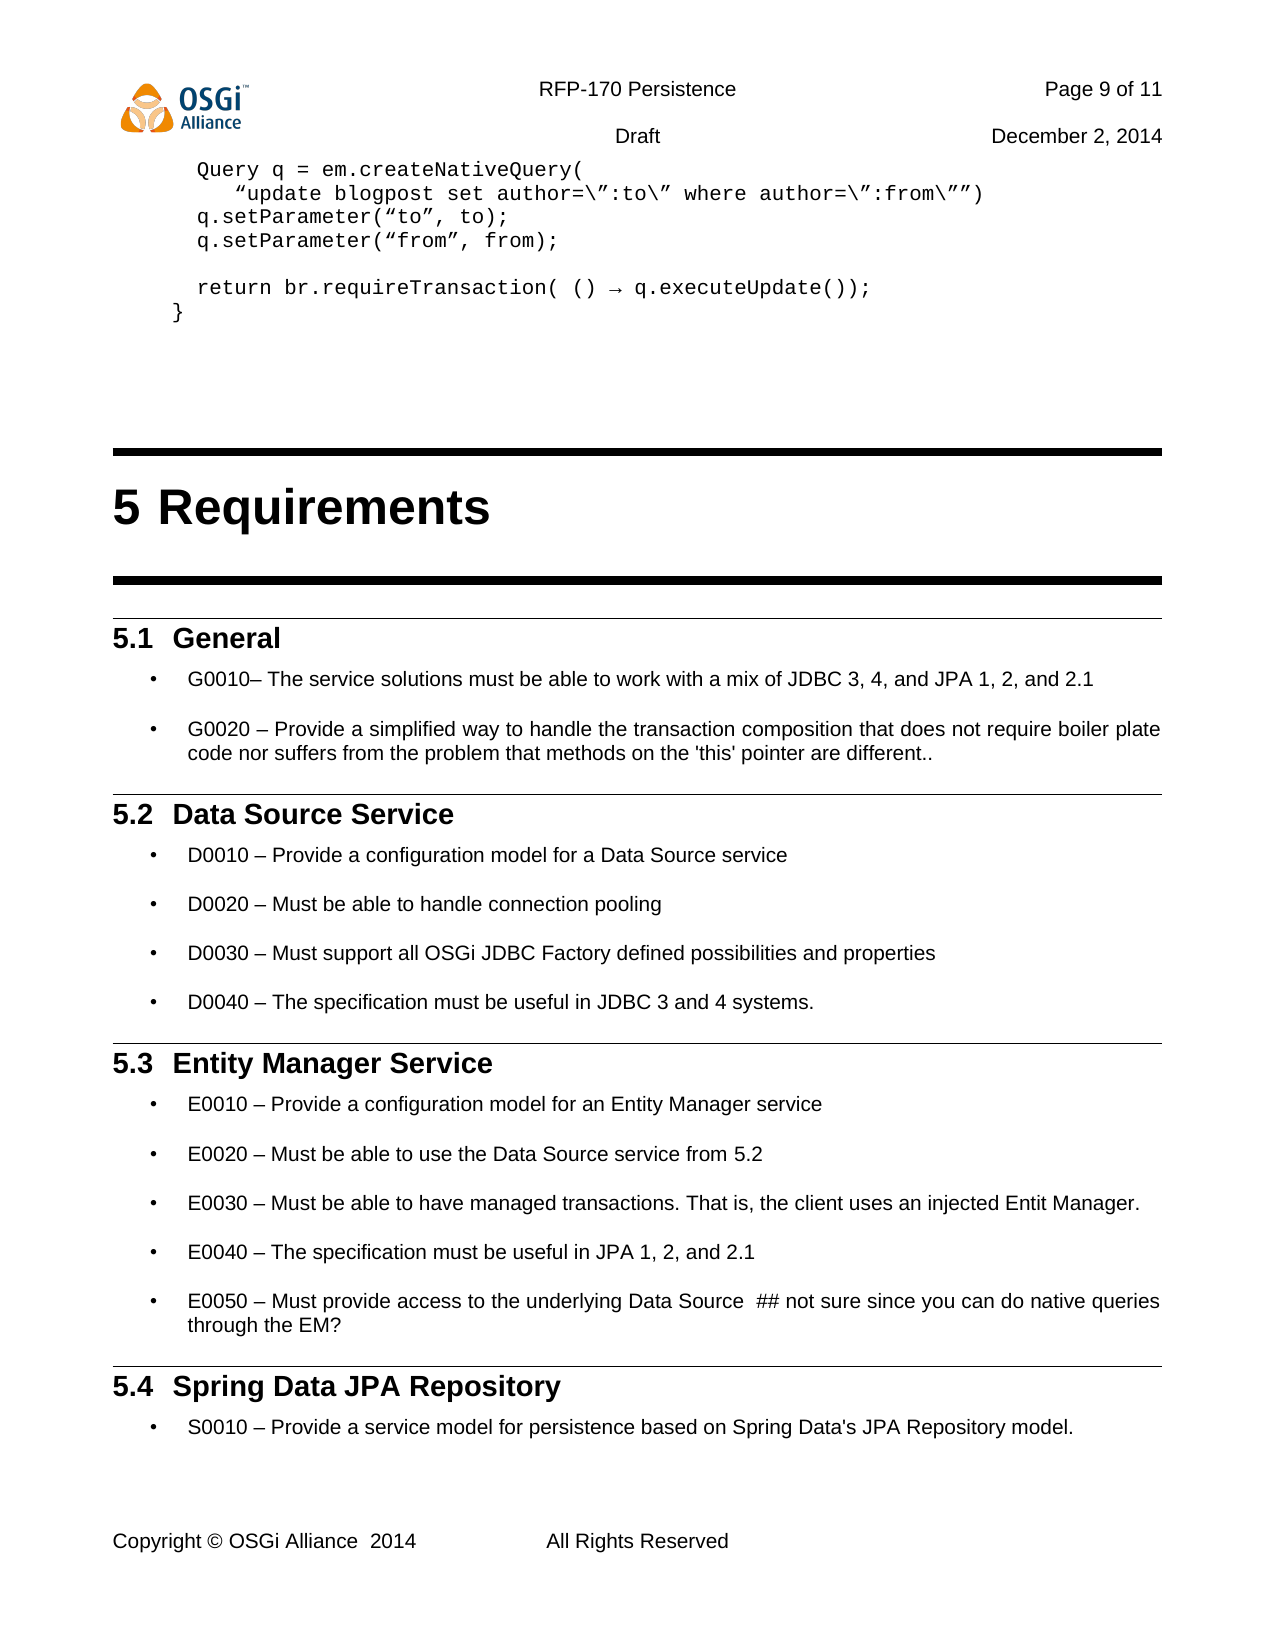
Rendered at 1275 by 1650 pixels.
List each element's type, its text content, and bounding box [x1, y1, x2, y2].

text q.setParameter(“from”, from); [172, 230, 1162, 253]
list D0010 – Provide a configuration model for a Data Source service [150, 843, 1162, 867]
text q.setParameter(“to”, to); [172, 206, 1162, 230]
text return br.requireTransaction( () → q.executeUpdate()); [172, 277, 1162, 301]
subtitle General [112, 619, 1162, 655]
subtitle Data Source Service [112, 795, 1162, 830]
picture [113, 76, 257, 140]
subtitle Requirements [112, 449, 1162, 585]
list E0020 – Must be able to use the Data Source service from 5.2 [150, 1141, 1162, 1165]
list E0030 – Must be able to have managed transactions. That is, the client uses an injected Entit Manager. [150, 1190, 1162, 1214]
list E0040 – The specification must be useful in JPA 1, 2, and 2.1 [150, 1239, 1162, 1263]
text “update blogpost set author=\”:to\” where author=\”:from\””) [172, 183, 1162, 206]
subtitle Entity Manager Service [112, 1044, 1162, 1080]
subtitle Spring Data JPA Repository [112, 1367, 1162, 1402]
list E0010 – Provide a configuration model for an Entity Manager service [150, 1092, 1162, 1116]
list S0010 – Provide a service model for persistence based on Spring Data's JPA Repository model. [150, 1415, 1162, 1439]
text Query q = em.createNativeQuery( [172, 159, 1162, 183]
list D0020 – Must be able to handle connection pooling [150, 892, 1162, 916]
list D0040 – The specification must be useful in JDBC 3 and 4 systems. [150, 990, 1162, 1014]
list E0050 – Must provide access to the underlying Data Source ## not sure since you can do native queries through the EM? [150, 1288, 1162, 1337]
text } [172, 301, 1162, 324]
list G0010– The service solutions must be able to work with a mix of JDBC 3, 4, and JPA 1, 2, and 2.1 [150, 667, 1162, 691]
list D0030 – Must support all OSGi JDBC Factory defined possibilities and properties [150, 941, 1162, 965]
list G0020 – Provide a simplified way to handle the transaction composition that does not require boiler plate code nor suffers from the problem that methods on the 'this' pointer are different.. [150, 716, 1162, 764]
